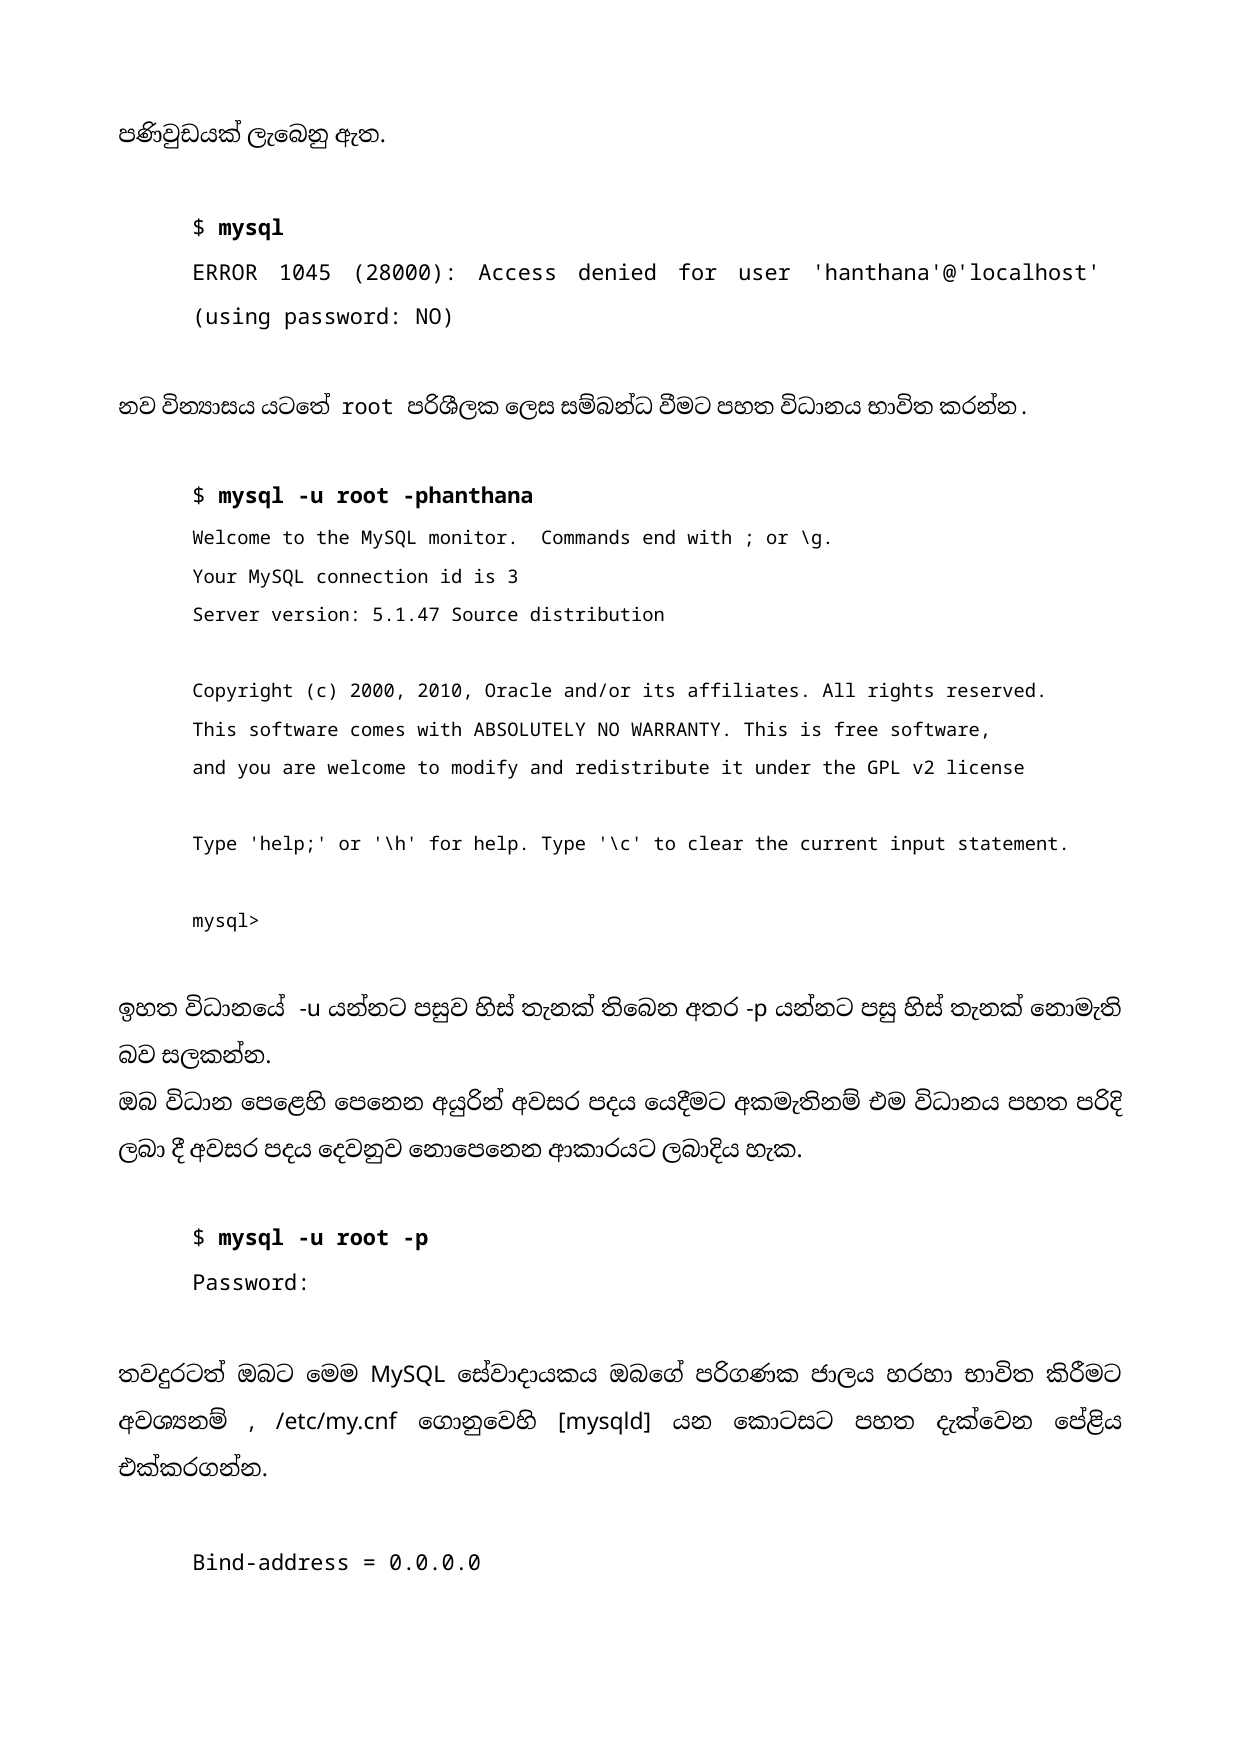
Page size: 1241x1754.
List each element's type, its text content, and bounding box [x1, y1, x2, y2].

text Type 'help;' or '\h' for help. Type '\c' to clear the current input statement. [192, 831, 1122, 856]
text mysql> [192, 907, 1122, 932]
text This software comes with ABSOLUTELY NO WARRANTY. This is free software, [192, 716, 1122, 741]
text ඉහත විධානයේ -u යන්නට පසුව හිස් තැනක් තිබෙන අතර -p යන්නට පසු හිස් තැනක් නොමැති බව සලකන්න. [118, 992, 1122, 1070]
text ERROR 1045 (28000): Access denied for user 'hanthana'@'localhost' (using password: NO) [118, 257, 1122, 331]
text and you are welcome to modify and redistribute it under the GPL v2 license [192, 754, 1122, 779]
text $ mysql [118, 212, 1122, 242]
text තවදුරටත් ඔබට මෙම MySQL සේවාදායකය ඔබගේ පරිගණක ජාලය හරහා භාවිත කිරීමට අවශ්‍යනම් , /etc/my.cnf ගොනුවෙහි [mysqld] යන කොටසට පහත දැක්වෙන පේළිය එක්කරගන්න. [118, 1358, 1122, 1483]
text $ mysql -u root -p [118, 1222, 1122, 1252]
text Password: [118, 1267, 1122, 1297]
text Server version: 5.1.47 Source distribution [192, 601, 1122, 627]
text නව වින්‍යාසය යටතේ root පරිශීලක ලෙස සම්බන්ධ වීමට පහත විධානය භාවිත කරන්න. [118, 391, 1122, 420]
text පණිවුඩයක් ලැබෙනු ඇත. [118, 118, 1122, 149]
text ඔබ විධාන පෙළෙහි පෙනෙන අයුරින් අවසර පදය යෙදීමට අකමැතිනම් එම විධානය පහත පරිදි ලබා දී අවසර පදය දෙවනුව නොපෙනෙන ආකාරයට ලබාදිය හැක. [118, 1086, 1122, 1164]
text Welcome to the MySQL monitor. Commands end with ; or \g. [192, 525, 1122, 550]
text Your MySQL connection id is 3 [192, 563, 1122, 588]
text Bind-address = 0.0.0.0 [118, 1546, 1122, 1577]
text $ mysql -u root -phanthana [118, 480, 1122, 510]
text Copyright (c) 2000, 2010, Oracle and/or its affiliates. All rights reserved. [192, 678, 1122, 703]
